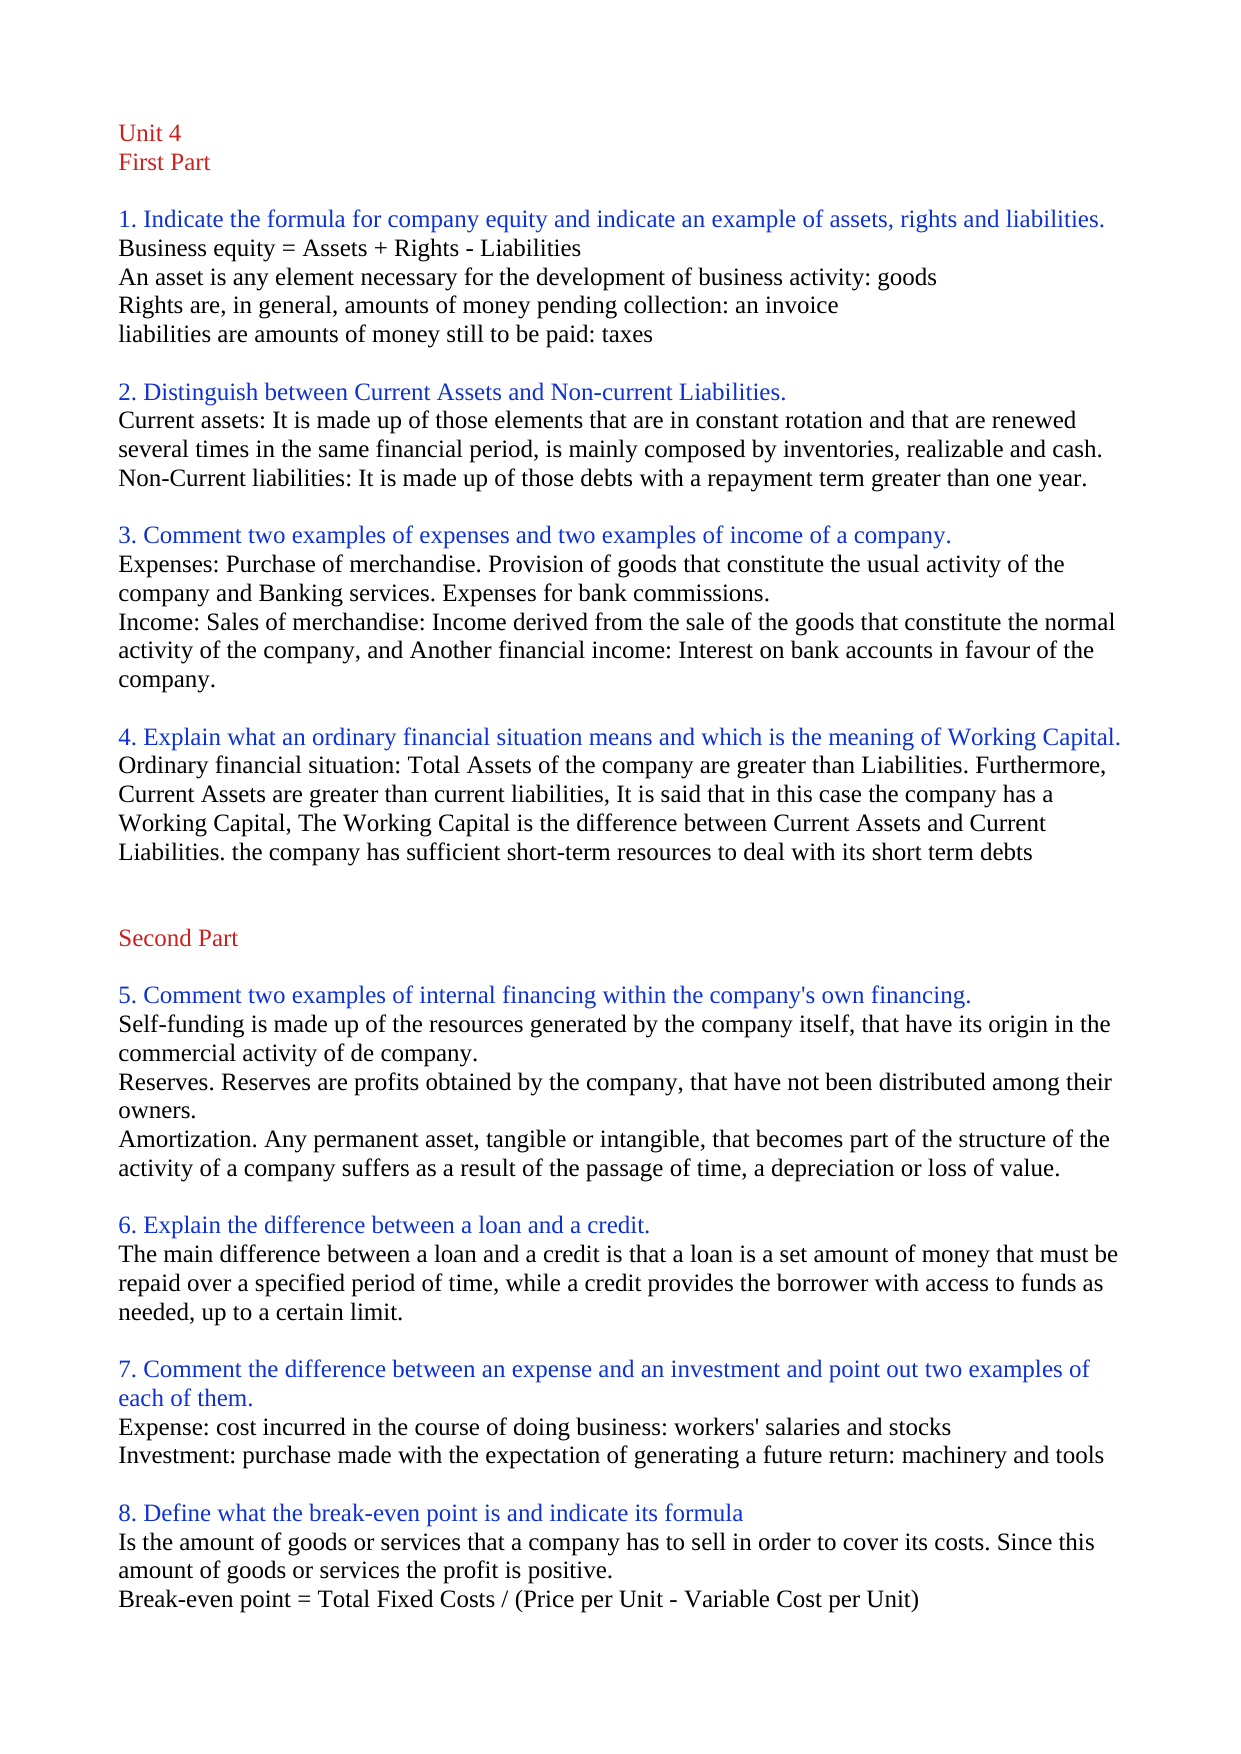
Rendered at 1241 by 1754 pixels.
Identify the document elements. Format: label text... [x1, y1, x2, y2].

text Unit 4 [118, 118, 1122, 147]
text Self-funding is made up of the resources generated by the company itself, that have its origin in the commercial activity of de company. [118, 1009, 1122, 1067]
text Business equity = Assets + Rights - Liabilities [118, 233, 1122, 262]
text Break-even point = Total Fixed Costs / (Price per Unit - Variable Cost per Unit) [118, 1584, 1122, 1613]
text Second Part [118, 923, 1122, 952]
text An asset is any element necessary for the development of business activity: goods [118, 262, 1122, 291]
text First Part [118, 147, 1122, 176]
text liabilities are amounts of money still to be paid: taxes [118, 319, 1122, 348]
text 8. Define what the break-even point is and indicate its formula [118, 1498, 1122, 1527]
text 2. Distinguish between Current Assets and Non-current Liabilities. [118, 377, 1122, 406]
text Amortization. Any permanent asset, tangible or intangible, that becomes part of the structure of the activity of a company suffers as a result of the passage of time, a depreciation or loss of value. [118, 1124, 1122, 1182]
text Non-Current liabilities: It is made up of those debts with a repayment term greater than one year. [118, 463, 1122, 492]
text 4. Explain what an ordinary financial situation means and which is the meaning of Working Capital. [118, 722, 1122, 751]
text Investment: purchase made with the expectation of generating a future return: machinery and tools [118, 1441, 1122, 1469]
text 3. Comment two examples of expenses and two examples of income of a company. [118, 521, 1122, 549]
text The main difference between a loan and a credit is that a loan is a set amount of money that must be repaid over a specified period of time, while a credit provides the borrower with access to funds as needed, up to a certain limit. [118, 1239, 1122, 1326]
text 5. Comment two examples of internal financing within the company's own financing. [118, 981, 1122, 1009]
text 1. Indicate the formula for company equity and indicate an example of assets, rights and liabilities. [118, 204, 1122, 233]
text Income: Sales of merchandise: Income derived from the sale of the goods that constitute the normal activity of the company, and Another financial income: Interest on bank accounts in favour of the company. [118, 607, 1122, 693]
text Is the amount of goods or services that a company has to sell in order to cover its costs. Since this amount of goods or services the profit is positive. [118, 1527, 1122, 1584]
text Current assets: It is made up of those elements that are in constant rotation and that are renewed several times in the same financial period, is mainly composed by inventories, realizable and cash. [118, 406, 1122, 463]
text Expenses: Purchase of merchandise. Provision of goods that constitute the usual activity of the company and Banking services. Expenses for bank commissions. [118, 549, 1122, 607]
text Reserves. Reserves are profits obtained by the company, that have not been distributed among their owners. [118, 1067, 1122, 1124]
text 7. Comment the difference between an expense and an investment and point out two examples of each of them. [118, 1354, 1122, 1412]
text Expense: cost incurred in the course of doing business: workers' salaries and stocks [118, 1412, 1122, 1441]
text Rights are, in general, amounts of money pending collection: an invoice [118, 291, 1122, 319]
text Ordinary financial situation: Total Assets of the company are greater than Liabilities. Furthermore, Current Assets are greater than current liabilities, It is said that in this case the company has a Working Capital, The Working Capital is the difference between Current Assets and Current Liabilities. the company has sufficient short-term resources to deal with its short term debts [118, 751, 1122, 866]
text 6. Explain the difference between a loan and a credit. [118, 1211, 1122, 1239]
